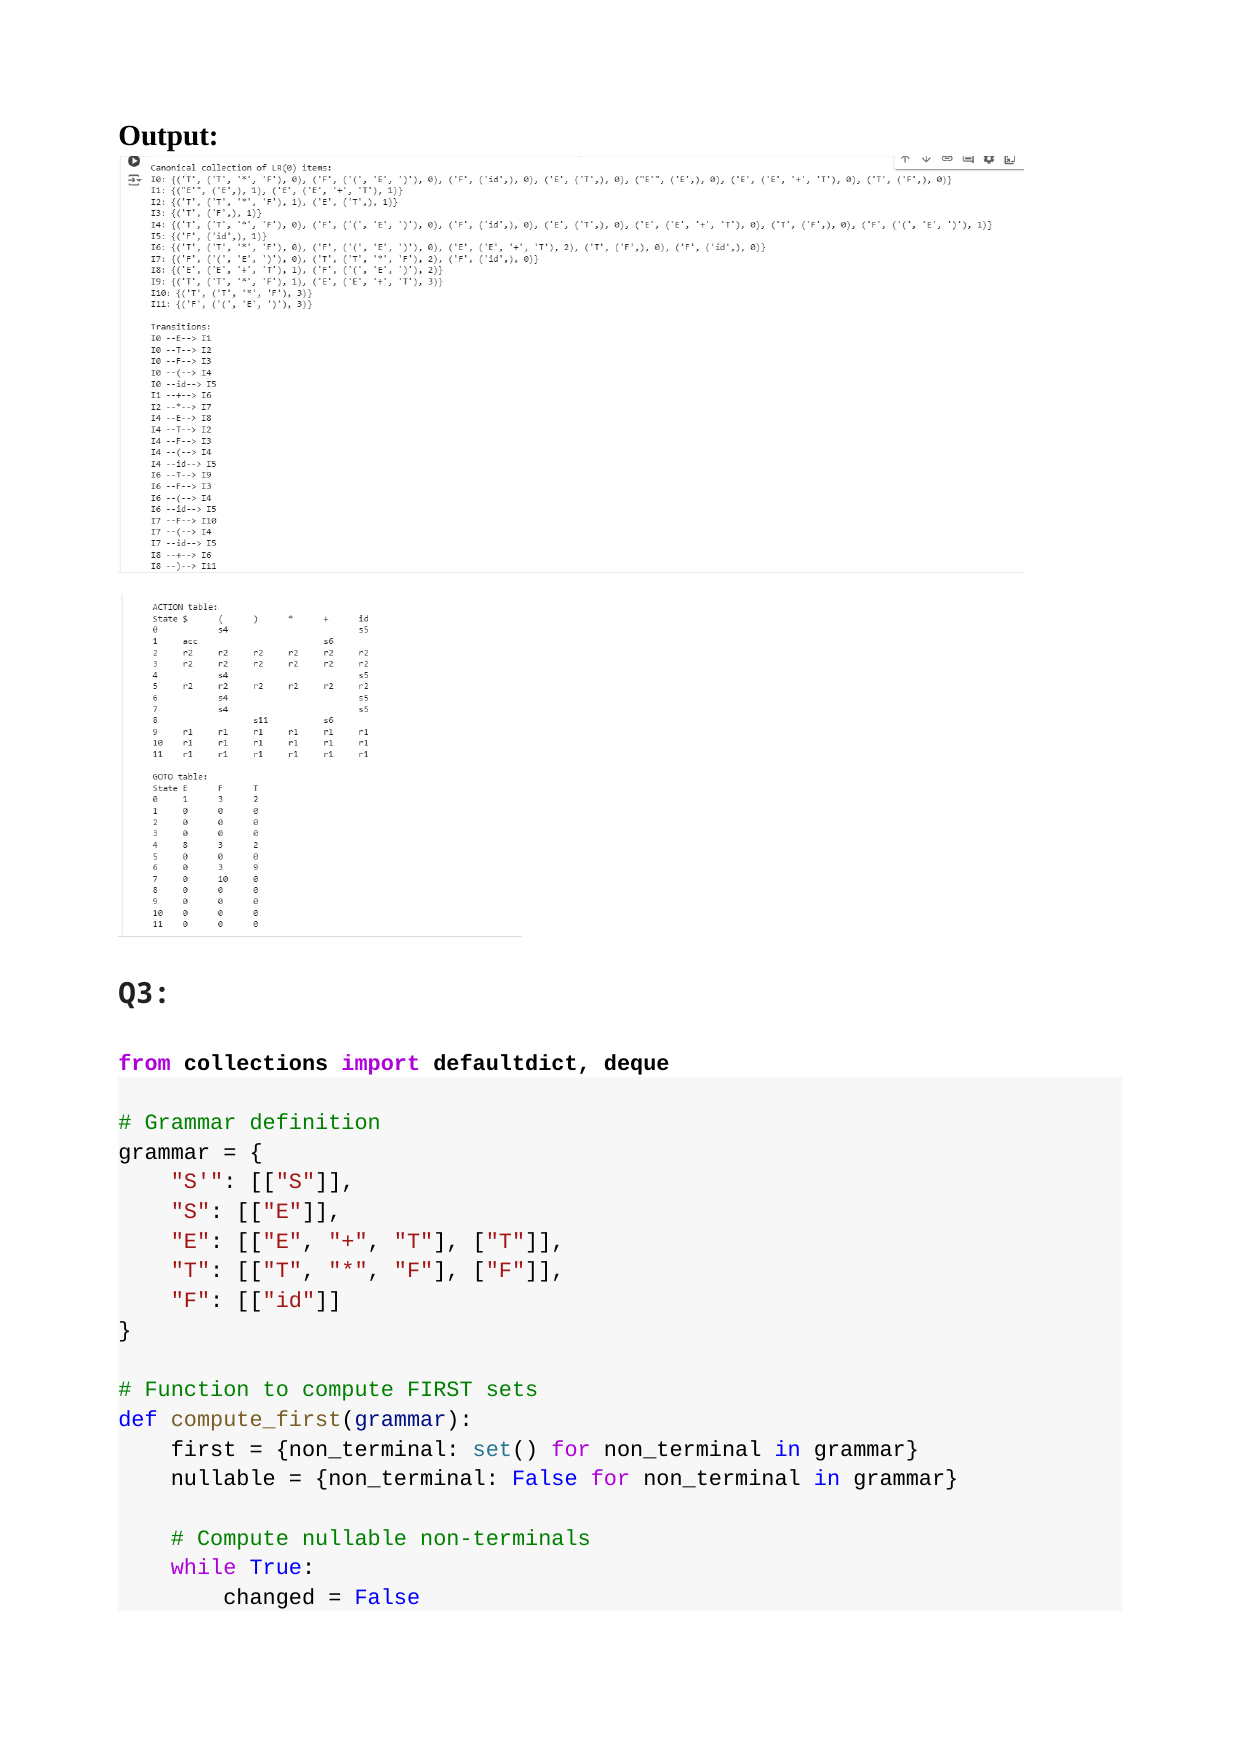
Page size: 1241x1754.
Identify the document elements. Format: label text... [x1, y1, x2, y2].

text changed = False [118, 1581, 1122, 1611]
text Output: [118, 118, 1122, 954]
text grammar = { [118, 1136, 1122, 1166]
text # Function to compute FIRST sets [118, 1373, 1122, 1403]
text "S": [["E"]], [118, 1195, 1122, 1225]
text # Grammar definition [118, 1106, 1122, 1136]
text "S'": [["S"]], [118, 1166, 1122, 1195]
text while True: [118, 1552, 1122, 1581]
text "T": [["T", "*", "F"], ["F"]], [118, 1255, 1122, 1284]
picture [118, 156, 1025, 577]
text "F": [["id"]] [118, 1284, 1122, 1314]
text def compute_first(grammar): [118, 1403, 1122, 1433]
text first = {non_terminal: set() for non_terminal in grammar} [118, 1433, 1122, 1463]
text nullable = {non_terminal: False for non_terminal in grammar} [118, 1463, 1122, 1492]
text } [118, 1314, 1122, 1344]
text # Compute nullable non-terminals [118, 1522, 1122, 1552]
text Q3: from collections import defaultdict, deque [118, 972, 1122, 1077]
picture [118, 594, 189, 940]
text "E": [["E", "+", "T"], ["T"]], [118, 1225, 1122, 1255]
